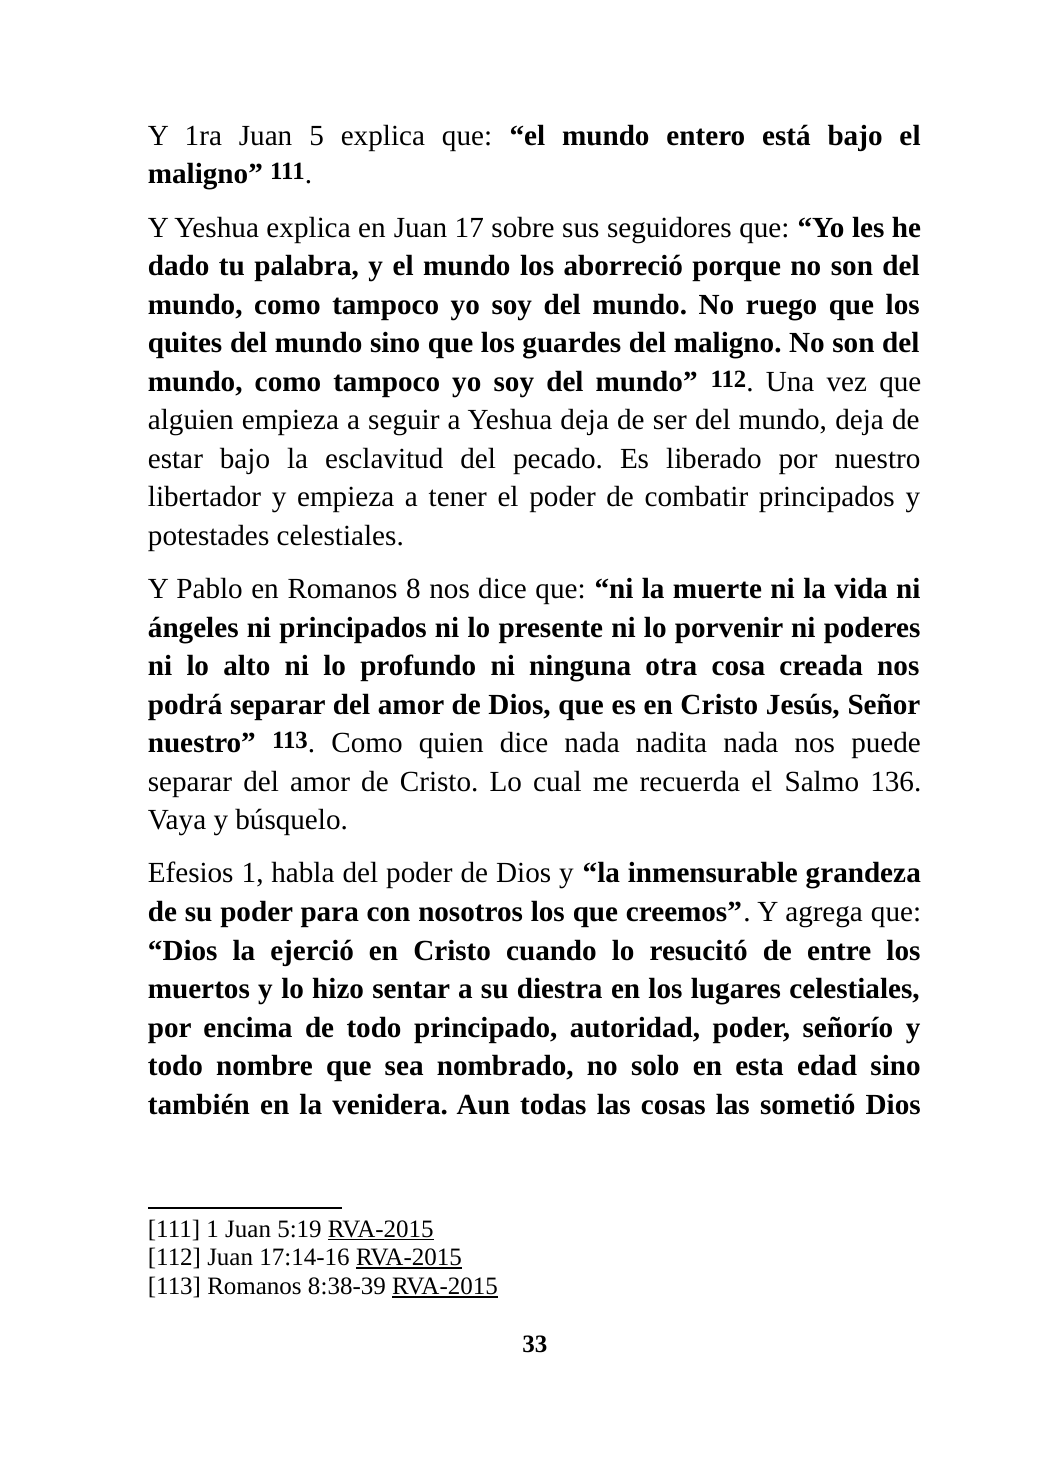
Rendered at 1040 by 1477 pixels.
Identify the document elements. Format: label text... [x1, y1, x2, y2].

text Efesios 1, habla del poder de Dios y “la inmensurable grandeza de su poder para con nosotros los que creemos”. Y agrega que: “Dios la ejerció en Cristo cuando lo resucitó de entre los muertos y lo hizo sentar a su diestra en los lugares celestiales, por encima de todo principado, autoridad, poder, señorío y todo nombre que sea nombrado, no solo en esta edad sino también en la venidera. Aun todas las cosas las sometió Dios [148, 856, 921, 1159]
text Y 1ra Juan 5 explica que: “el mundo entero está bajo el maligno” . [148, 118, 921, 190]
text Romanos 8:38-39 RVA-2015 [148, 1271, 921, 1300]
text Y Yeshua explica en Juan 17 sobre sus seguidores que: “Yo les he dado tu palabra, y el mundo los aborreció porque no son del mundo, como tampoco yo soy del mundo. No ruego que los quites del mundo sino que los guardes del maligno. No son del mundo, como tampoco yo soy del mundo” . Una vez que alguien empieza a seguir a Yeshua deja de ser del mundo, deja de estar bajo la esclavitud del pecado. Es liberado por nuestro libertador y empieza a tener el poder de combatir principados y potestades celestiales. [148, 210, 921, 552]
text Juan 17:14-16 RVA-2015 [148, 1242, 921, 1271]
text Y Pablo en Romanos 8 nos dice que: “ni la muerte ni la vida ni ángeles ni principados ni lo presente ni lo porvenir ni poderes ni lo alto ni lo profundo ni ninguna otra cosa creada nos podrá separar del amor de Dios, que es en Cristo Jesús, Señor nuestro” . Como quien dice nada nadita nada nos puede separar del amor de Cristo. Lo cual me recuerda el Salmo 136. Vaya y búsquelo. [148, 571, 921, 836]
text 1 Juan 5:19 RVA-2015 [148, 1214, 921, 1242]
